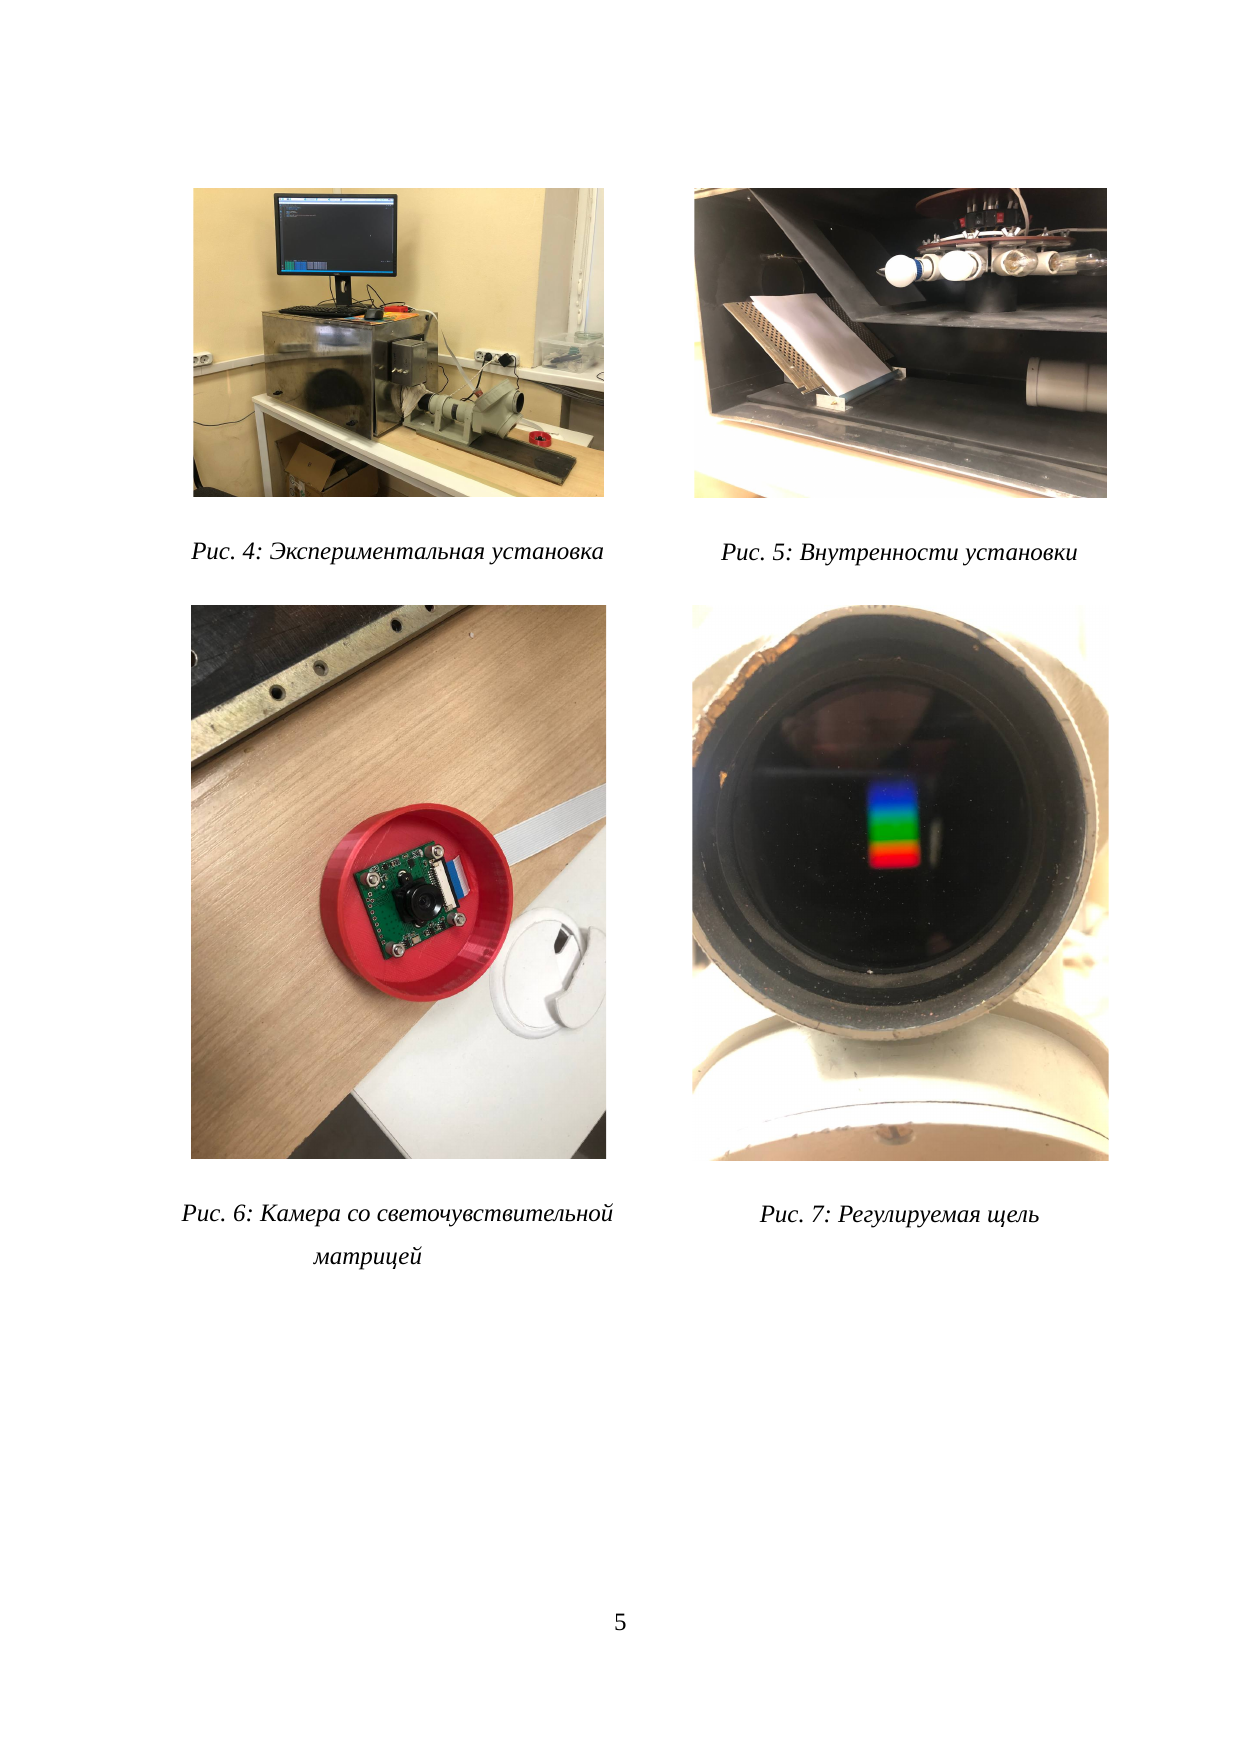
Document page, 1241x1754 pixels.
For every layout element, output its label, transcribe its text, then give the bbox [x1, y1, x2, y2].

table_header Рис. 4: Экспериментальная установка [118, 176, 620, 593]
picture [692, 605, 1109, 1161]
picture [193, 188, 604, 497]
picture [191, 605, 607, 1159]
table_cell Рис. 7: Регулируемая щель [620, 593, 1122, 1296]
table_header Рис. 5: Внутренности установки [620, 176, 1122, 593]
picture [694, 188, 1107, 498]
table_cell Рис. 6: Камера со светочувствительной матрицей [118, 593, 620, 1296]
